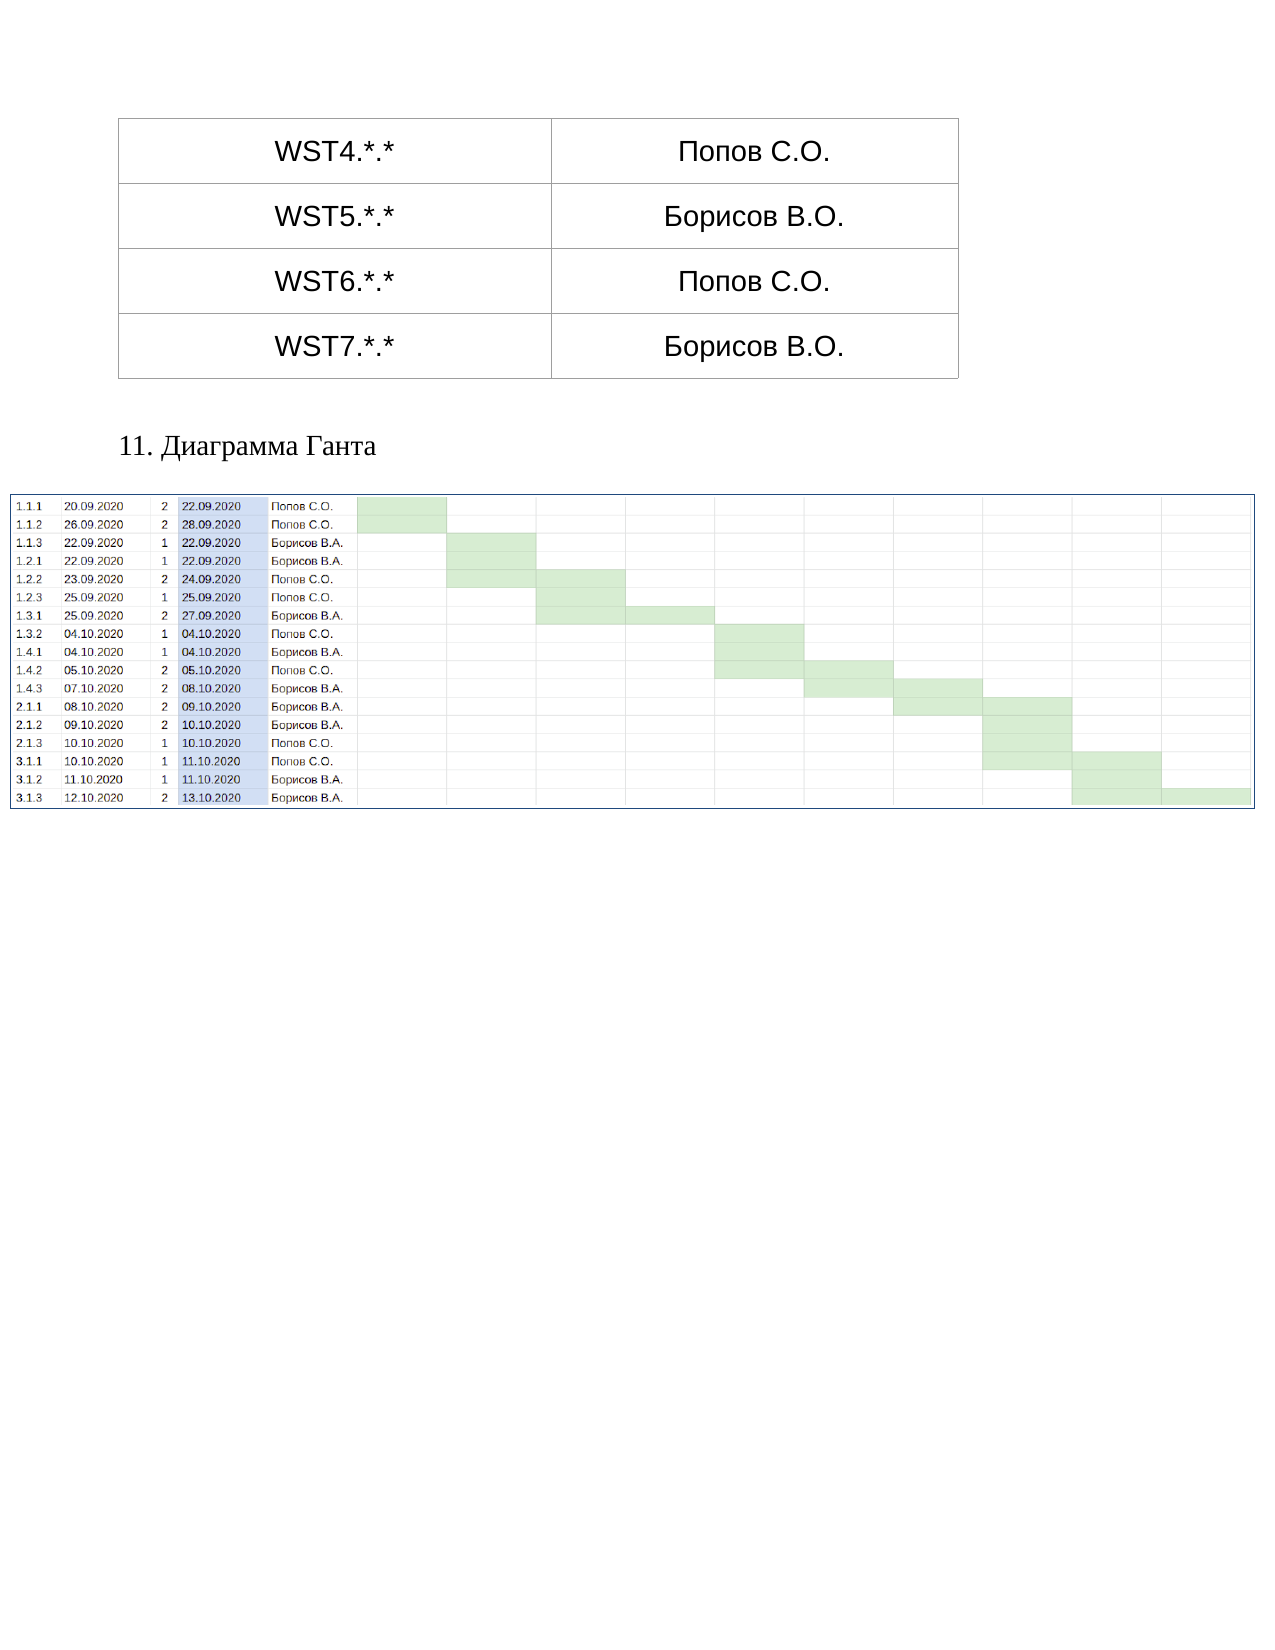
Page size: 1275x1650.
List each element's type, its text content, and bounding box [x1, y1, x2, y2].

table_cell Попов С.О. [552, 249, 958, 313]
table_cell WST6.*.* [119, 249, 551, 313]
text 11. Диаграмма Ганта [118, 428, 1157, 462]
picture [13, 497, 1252, 805]
table_cell WST7.*.* [119, 314, 551, 378]
table_cell Борисов В.О. [552, 314, 958, 378]
table_cell Попов С.О. [552, 119, 958, 183]
table_cell Борисов В.О. [552, 184, 958, 248]
table_cell WST4.*.* [119, 119, 551, 183]
table_cell WST5.*.* [119, 184, 551, 248]
